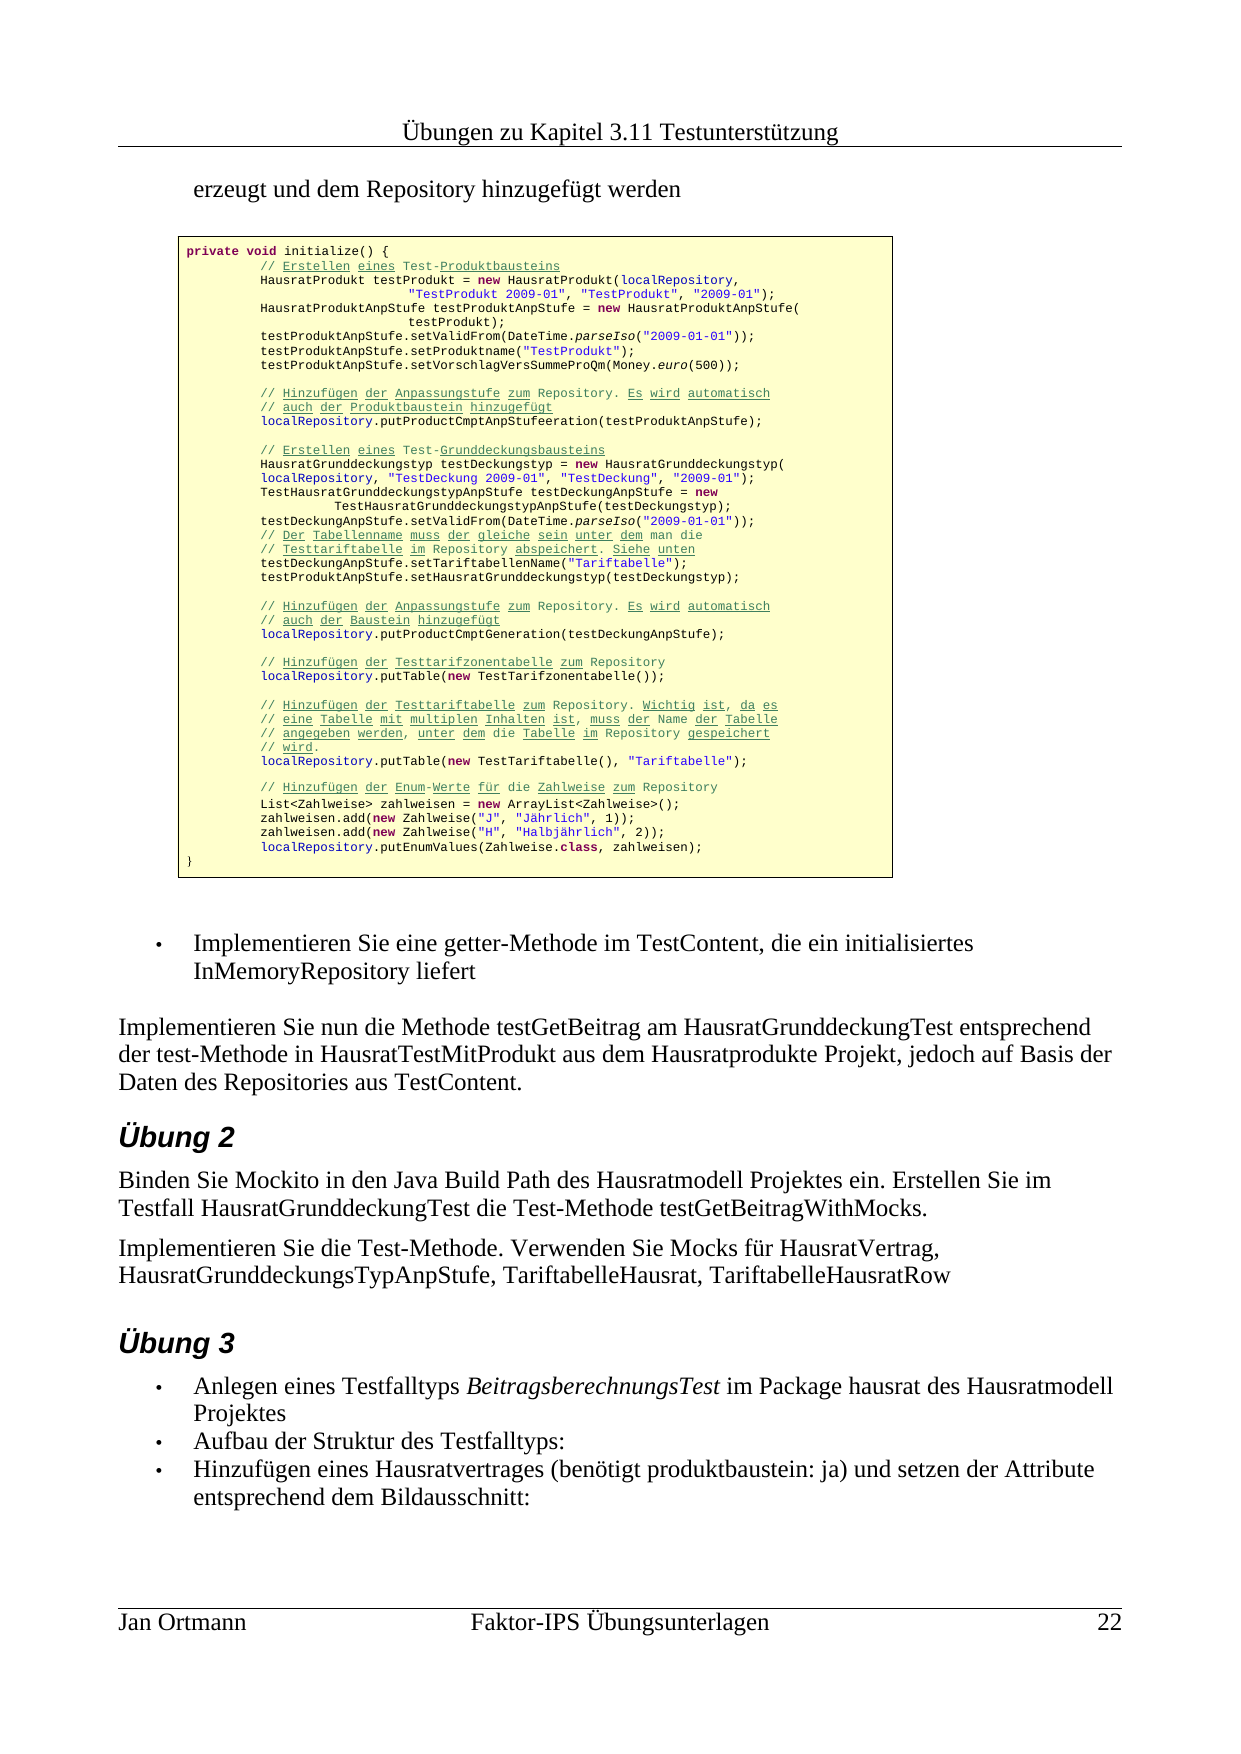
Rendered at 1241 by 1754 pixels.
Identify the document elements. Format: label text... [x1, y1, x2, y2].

text Implementieren Sie die Test-Methode. Verwenden Sie Mocks für HausratVertrag, HausratGrunddeckungsTypAnpStufe, TariftabelleHausrat, TariftabelleHausratRow [118, 1234, 1122, 1289]
text // Erstellen eines Test-Grunddeckungsbausteins [179, 444, 883, 458]
text // auch der Produktbaustein hinzugefügt [179, 401, 883, 415]
text // eine Tabelle mit multiplen Inhalten ist, muss der Name der Tabelle [179, 713, 883, 727]
list Anlegen eines Testfalltyps BeitragsberechnungsTest im Package hausrat des Hausratmodell Projektes [156, 1372, 1122, 1427]
text // Der Tabellenname muss der gleiche sein unter dem man die [179, 529, 883, 543]
subtitle Übung 2 [118, 1121, 1122, 1153]
text testProduktAnpStufe.setHausratGrunddeckungstyp(testDeckungstyp); [179, 571, 883, 585]
text localRepository.putProductCmptAnpStufeeration(testProduktAnpStufe); [179, 415, 883, 429]
text testDeckungAnpStufe.setTariftabellenName("Tariftabelle"); [179, 557, 883, 571]
text localRepository, "TestDeckung 2009-01", "TestDeckung", "2009-01"); [179, 472, 883, 486]
text // auch der Baustein hinzugefügt [179, 614, 883, 628]
text testProduktAnpStufe.setProduktname("TestProdukt"); [179, 344, 883, 359]
list Hinzufügen eines Hausratvertrages (benötigt produktbaustein: ja) und setzen der Attribute entsprechend dem Bildausschnitt: [156, 1455, 1122, 1510]
list Implementieren Sie eine getter-Methode im TestContent, die ein initialisiertes InMemoryRepository liefert [156, 929, 1122, 985]
text localRepository.putTable(new TestTariftabelle(), "Tariftabelle"); [179, 755, 883, 769]
text Binden Sie Mockito in den Java Build Path des Hausratmodell Projektes ein. Erstellen Sie im Testfall HausratGrunddeckungTest die Test-Methode testGetBeitragWithMocks. [118, 1166, 1122, 1221]
text zahlweisen.add(new Zahlweise("J", "Jährlich", 1)); [186, 812, 883, 826]
text testDeckungAnpStufe.setValidFrom(DateTime.parseIso("2009-01-01")); [179, 514, 883, 529]
text HausratGrunddeckungstyp testDeckungstyp = new HausratGrunddeckungstyp( [179, 458, 883, 472]
text // Hinzufügen der Anpassungstufe zum Repository. Es wird automatisch [179, 387, 883, 401]
text // Hinzufügen der Anpassungstufe zum Repository. Es wird automatisch [179, 599, 883, 614]
text zahlweisen.add(new Zahlweise("H", "Halbjährlich", 2)); [186, 826, 883, 841]
text testProduktAnpStufe.setValidFrom(DateTime.parseIso("2009-01-01")); [179, 330, 883, 344]
text private void initialize() { [186, 245, 883, 259]
text // Hinzufügen der Enum-Werte für die Zahlweise zum Repository [179, 769, 883, 798]
text localRepository.putTable(new TestTarifzonentabelle()); [179, 670, 883, 684]
subtitle Übung 3 [118, 1327, 1122, 1359]
text TestHausratGrunddeckungstypAnpStufe testDeckungAnpStufe = new TestHausratGrunddeckungstypAnpStufe(testDeckungstyp); [186, 486, 883, 514]
text } [179, 855, 883, 868]
list Aufbau der Struktur des Testfalltyps: [156, 1427, 1122, 1455]
text List<Zahlweise> zahlweisen = new ArrayList<Zahlweise>(); [186, 798, 883, 812]
text Implementieren Sie nun die Methode testGetBeitrag am HausratGrunddeckungTest entsprechend der test-Methode in HausratTestMitProdukt aus dem Hausratprodukte Projekt, jedoch auf Basis der Daten des Repositories aus TestContent. [118, 1013, 1122, 1096]
text // Hinzufügen der Testtarifzonentabelle zum Repository [179, 656, 883, 670]
list erzeugt und dem Repository hinzugefügt werden [156, 175, 1122, 203]
text // angegeben werden, unter dem die Tabelle im Repository gespeichert [179, 727, 883, 741]
text // Erstellen eines Test-Produktbausteins [186, 259, 883, 274]
text localRepository.putEnumValues(Zahlweise.class, zahlweisen); [186, 841, 883, 855]
text testProduktAnpStufe.setVorschlagVersSummeProQm(Money.euro(500)); [179, 359, 883, 373]
text testProdukt); [179, 316, 883, 330]
text // wird. [179, 741, 883, 755]
text localRepository.putProductCmptGeneration(testDeckungAnpStufe); [179, 628, 883, 642]
text HausratProduktAnpStufe testProduktAnpStufe = new HausratProduktAnpStufe( [179, 302, 883, 316]
text HausratProdukt testProdukt = new HausratProdukt(localRepository, [179, 274, 883, 288]
text // Testtariftabelle im Repository abspeichert. Siehe unten [179, 543, 883, 557]
text "TestProdukt 2009-01", "TestProdukt", "2009-01"); [179, 288, 883, 302]
text // Hinzufügen der Testtariftabelle zum Repository. Wichtig ist, da es [179, 699, 883, 713]
